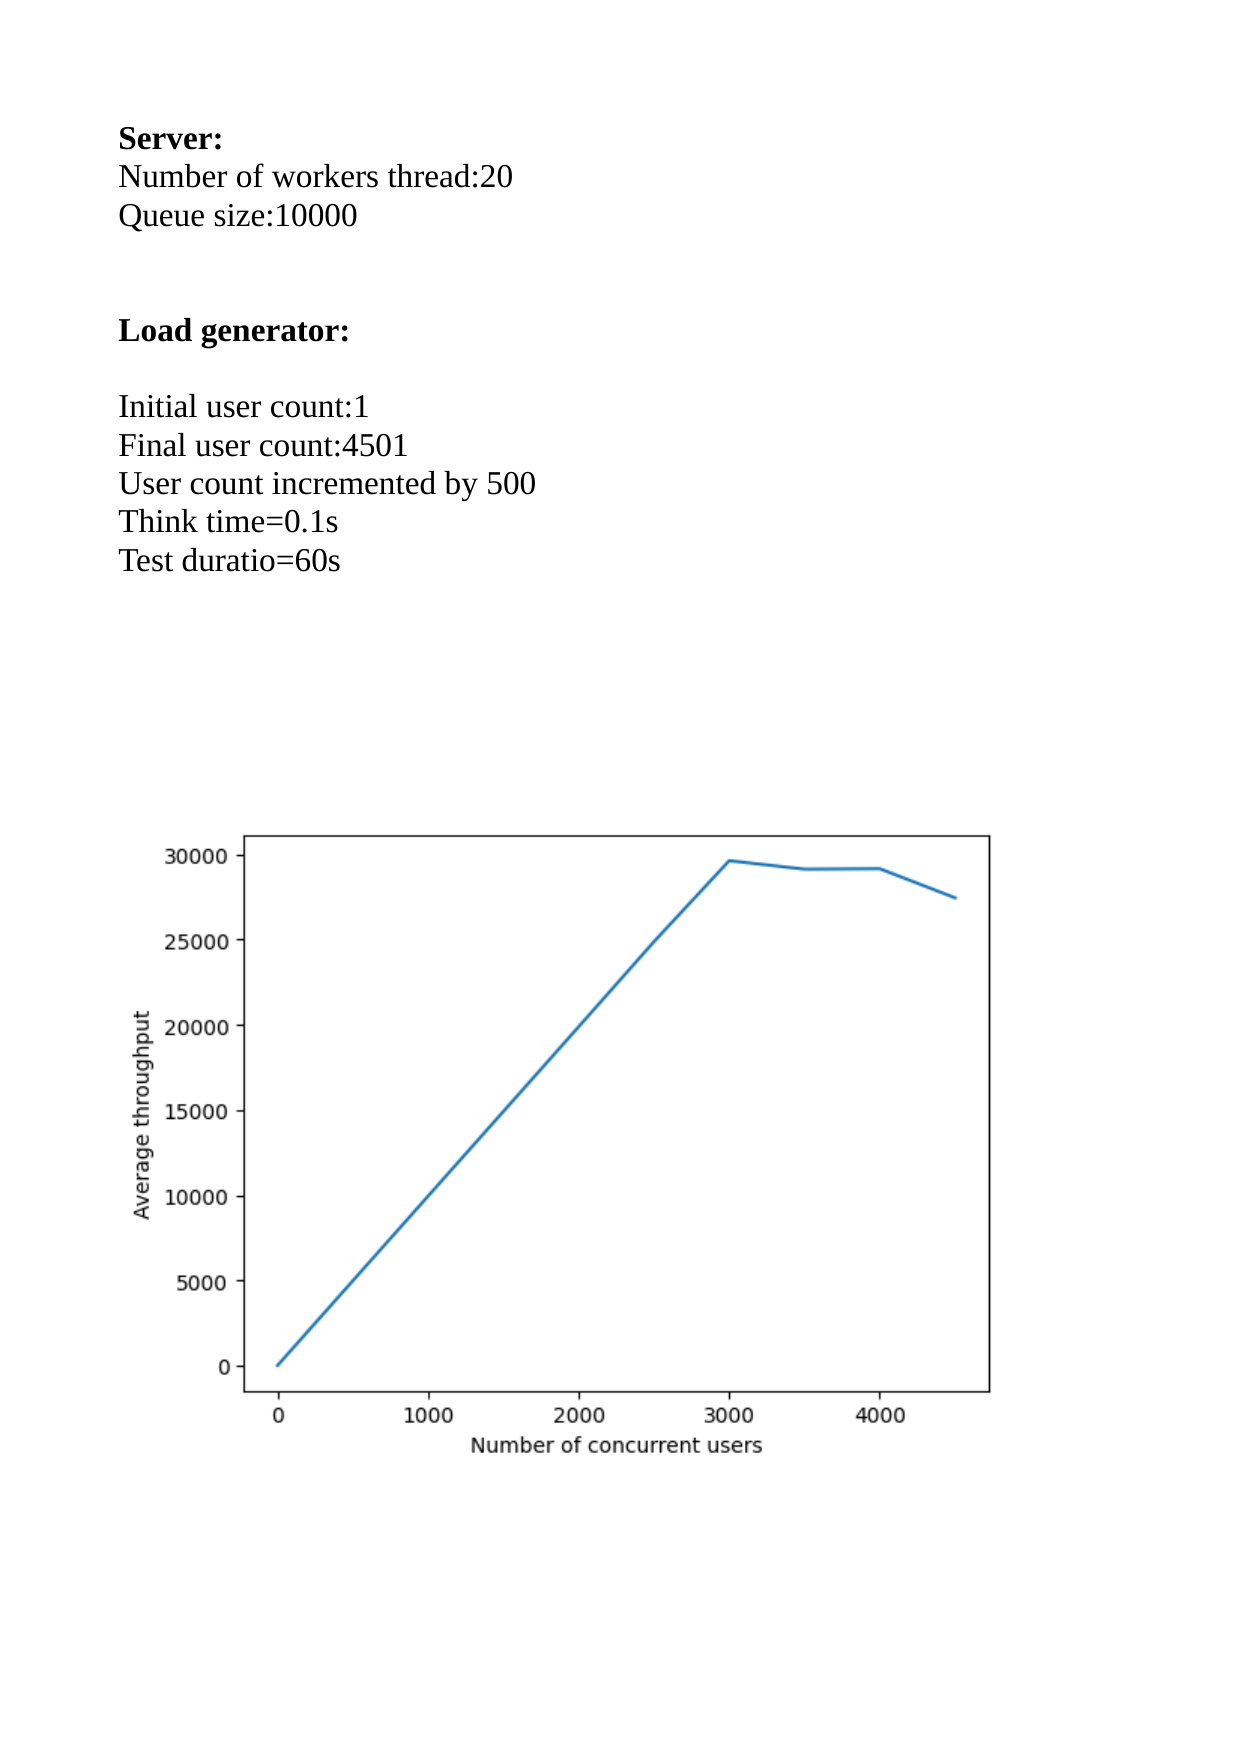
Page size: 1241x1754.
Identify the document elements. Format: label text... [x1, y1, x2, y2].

text Initial user count:1 [118, 386, 1122, 425]
text Test duratio=60s [118, 540, 1122, 578]
text Final user count:4501 [118, 425, 1122, 463]
text Think time=0.1s [118, 501, 1122, 540]
picture [119, 822, 1003, 1471]
text Number of workers thread:20 [118, 156, 1122, 195]
text User count incremented by 500 [118, 463, 1122, 501]
text Load generator: [118, 310, 1122, 348]
text Queue size:10000 [118, 195, 1122, 233]
text Server: [118, 118, 1122, 156]
